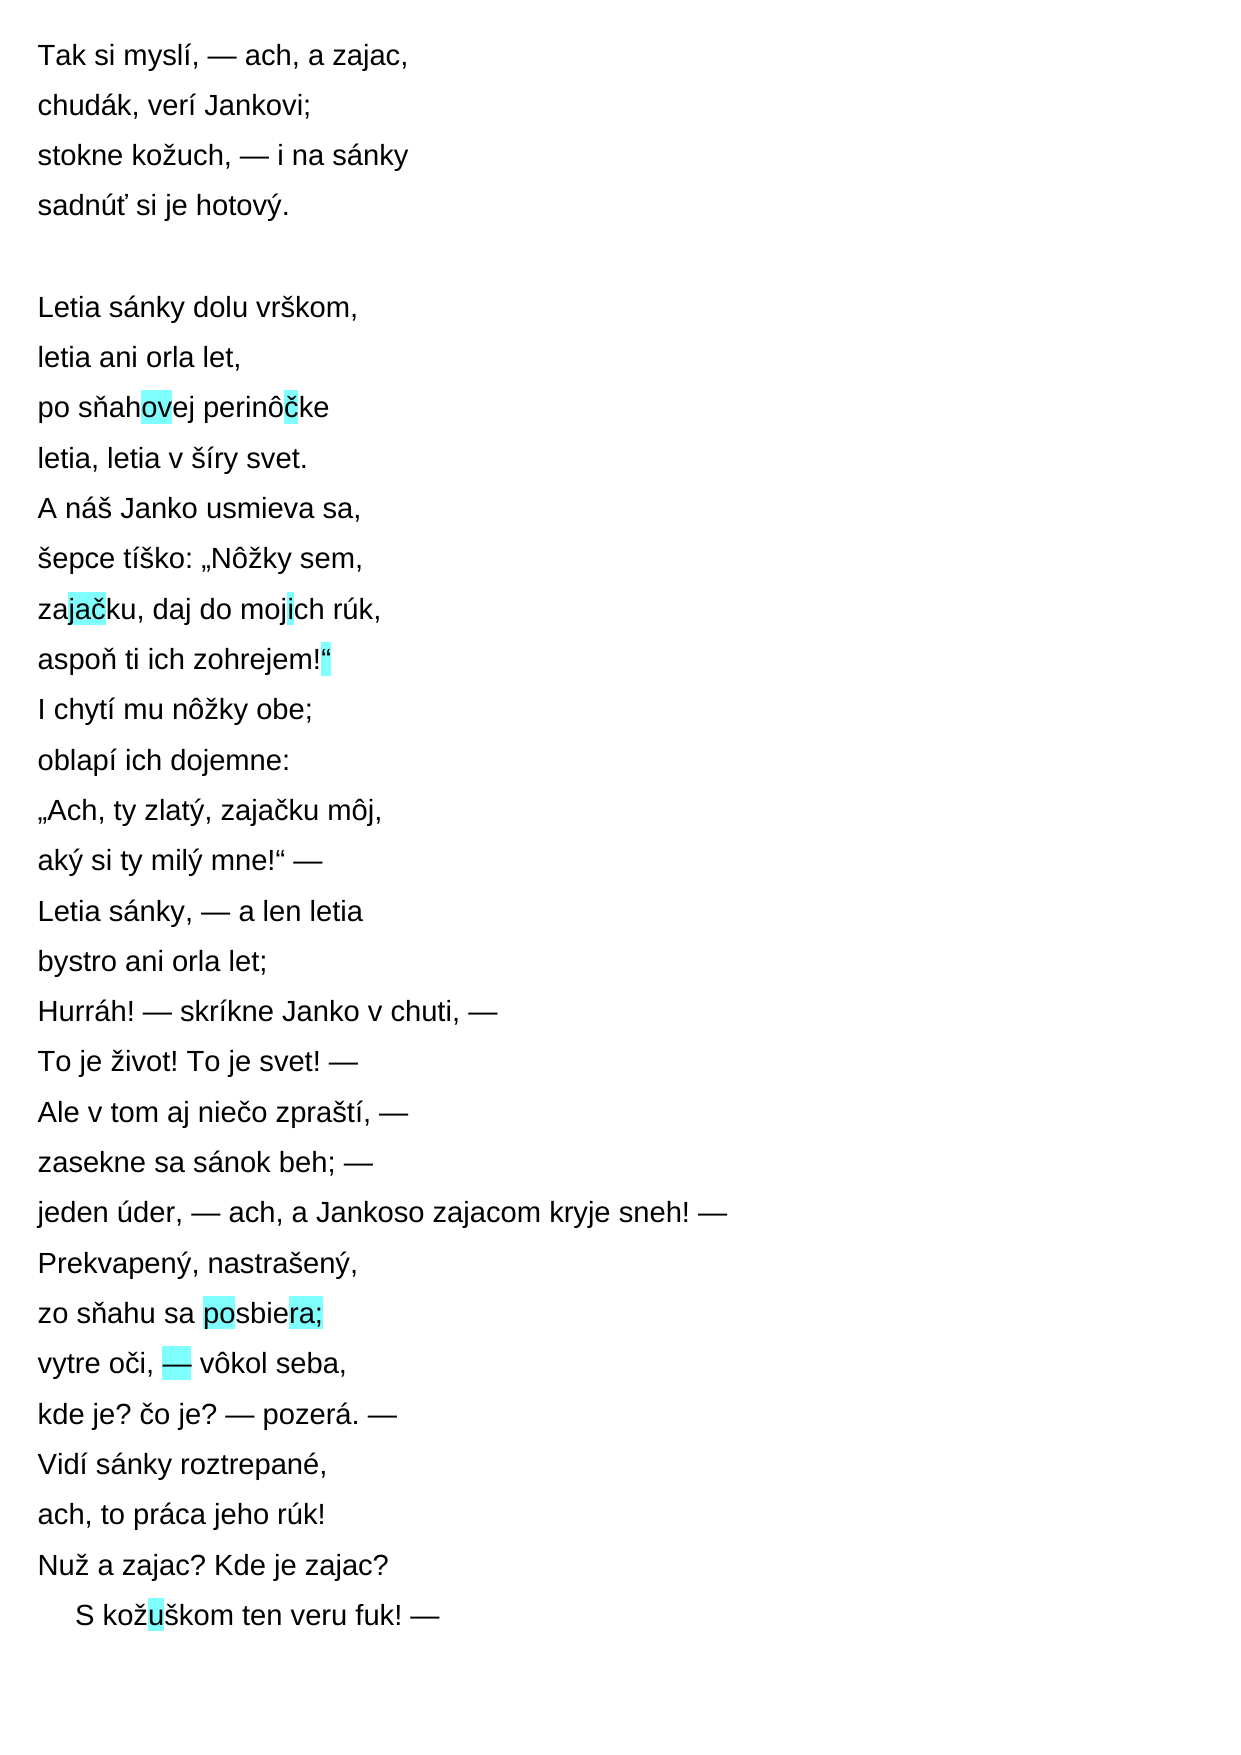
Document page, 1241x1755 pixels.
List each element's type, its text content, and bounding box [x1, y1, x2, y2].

text „Ach, ty zlatý, zajačku môj, [37, 793, 1130, 826]
text stokne kožuch, — i na sánky [37, 138, 1130, 172]
text S kožuškom ten veru fuk! — [37, 1598, 1130, 1631]
text ach, to práca jeho rúk! [37, 1497, 1130, 1531]
text letia, letia v šíry svet. [37, 441, 1130, 474]
text letia ani orla let, [37, 340, 1130, 374]
text aký si ty milý mne!“ — [37, 843, 1130, 877]
text chudák, verí Jankovi; [37, 88, 1130, 121]
text bystro ani orla let; [37, 944, 1130, 977]
text Tak si myslí, — ach, a zajac, [37, 37, 1130, 71]
text Vidí sánky roztrepané, [37, 1447, 1130, 1481]
text aspoň ti ich zohrejem!“ [37, 642, 1130, 676]
text zasekne sa sánok beh; — [37, 1145, 1130, 1179]
text vytre oči, — vôkol seba, [37, 1346, 1130, 1380]
text To je život! To je svet! — [37, 1044, 1130, 1078]
text jeden úder, — ach, a Jankoso zajacom kryje sneh! — [37, 1195, 1130, 1229]
text šepce tíško: „Nôžky sem, [37, 541, 1130, 575]
text Prekvapený, nastrašený, [37, 1246, 1130, 1279]
text Letia sánky, — a len letia [37, 893, 1130, 927]
text Ale v tom aj niečo zpraští, — [37, 1095, 1130, 1128]
text I chytí mu nôžky obe; [37, 692, 1130, 726]
text A náš Janko usmieva sa, [37, 491, 1130, 524]
text zajačku, daj do mojich rúk, [37, 592, 1130, 625]
text Hurráh! — skríkne Janko v chuti, — [37, 994, 1130, 1028]
text sadnúť si je hotový. [37, 188, 1130, 222]
text Letia sánky dolu vrškom, [37, 290, 1130, 323]
text po sňahovej perinôčke [37, 390, 1130, 424]
text Nuž a zajac? Kde je zajac? [37, 1548, 1130, 1581]
text kde je? čo je? — pozerá. — [37, 1397, 1130, 1430]
text oblapí ich dojemne: [37, 743, 1130, 776]
text zo sňahu sa posbiera; [37, 1296, 1130, 1329]
